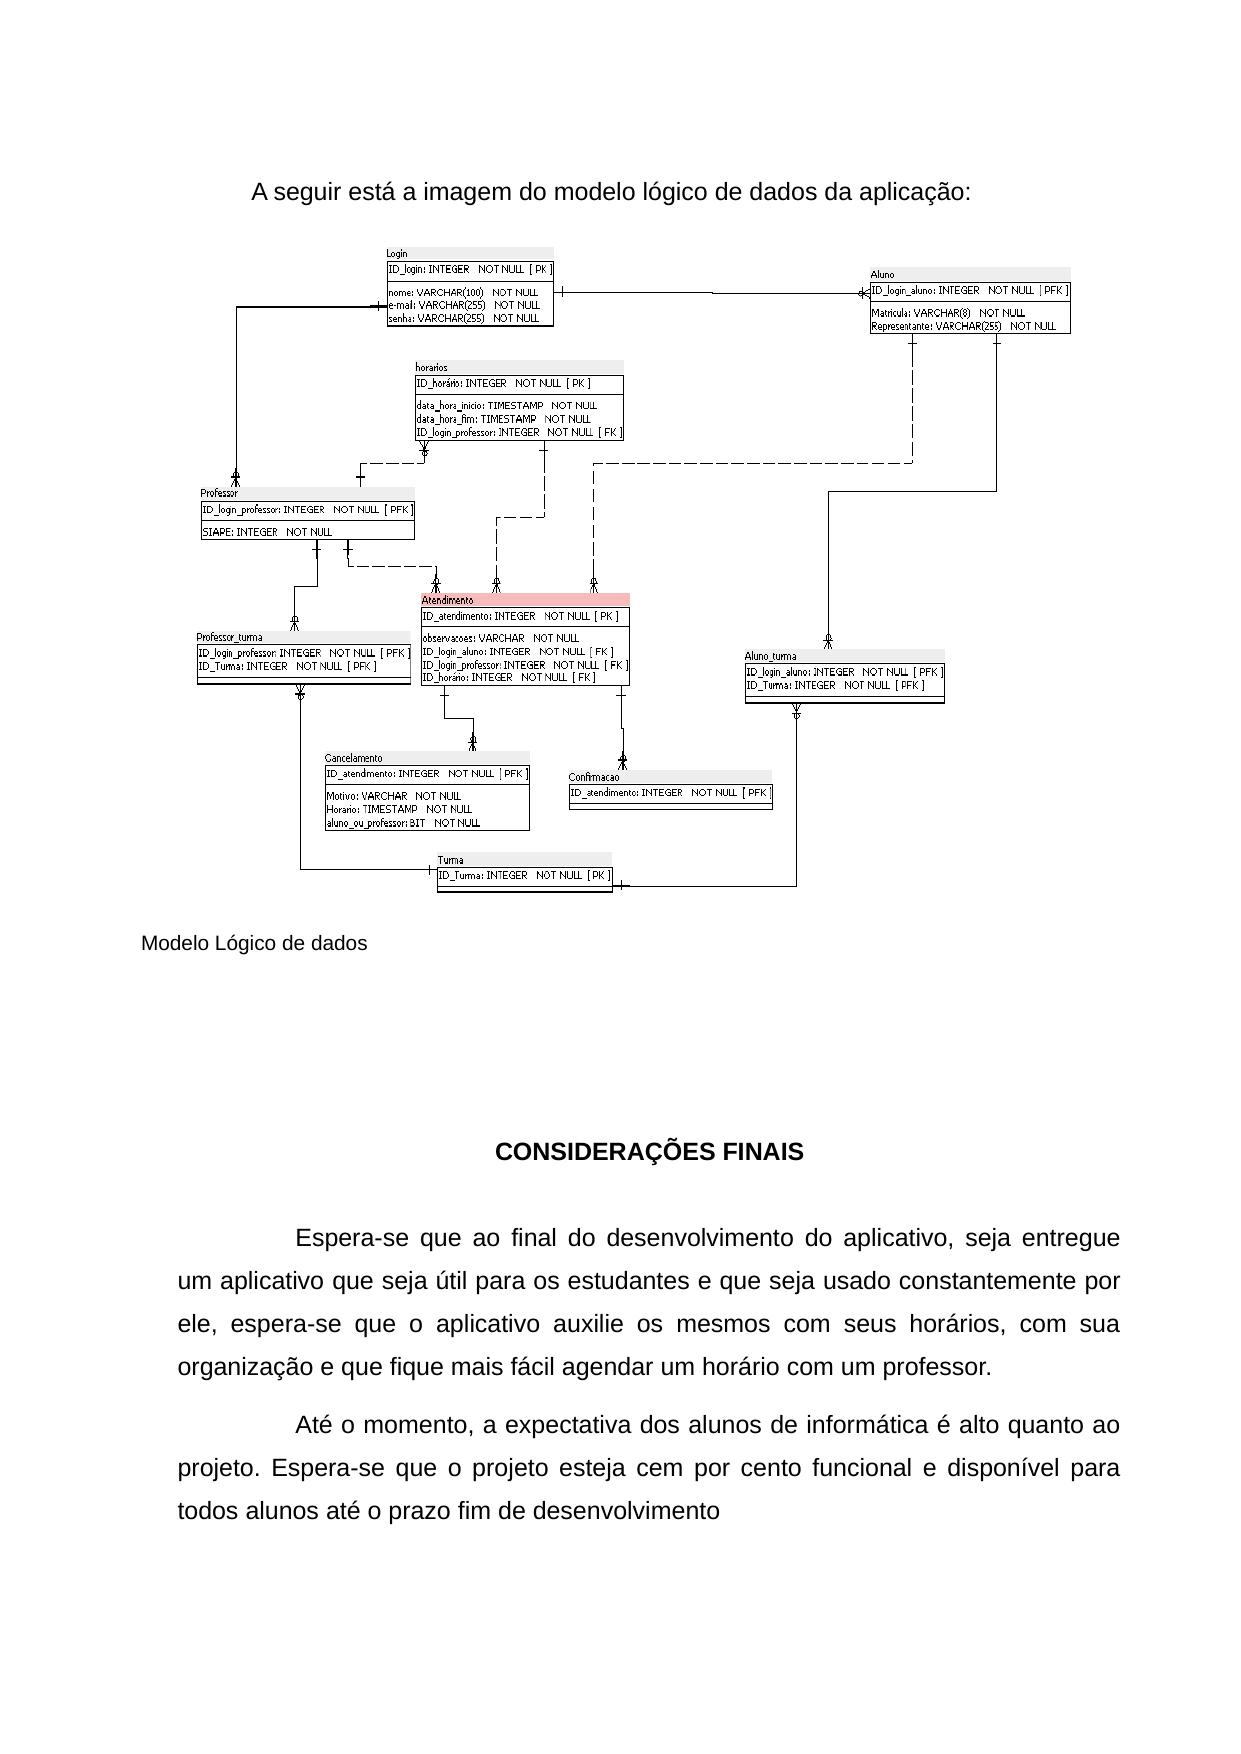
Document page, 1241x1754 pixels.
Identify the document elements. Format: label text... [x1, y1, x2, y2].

text Espera-se que ao final do desenvolvimento do aplicativo, seja entregue um aplicativo que seja útil para os estudantes e que seja usado constantemente por ele, espera-se que o aplicativo auxilie os mesmos com seus horários, com sua organização e que fique mais fácil agendar um horário com um professor. [177, 1223, 1122, 1381]
text A seguir está a imagem do modelo lógico de dados da aplicação: [177, 177, 1122, 206]
text Modelo Lógico de dados [141, 931, 1202, 955]
picture [140, 232, 1086, 911]
text Até o momento, a expectativa dos alunos de informática é alto quanto ao projeto. Espera-se que o projeto esteja cem por cento funcional e disponível para todos alunos até o prazo fim de desenvolvimento [177, 1410, 1122, 1525]
text CONSIDERAÇÕES FINAIS [177, 1137, 1122, 1165]
